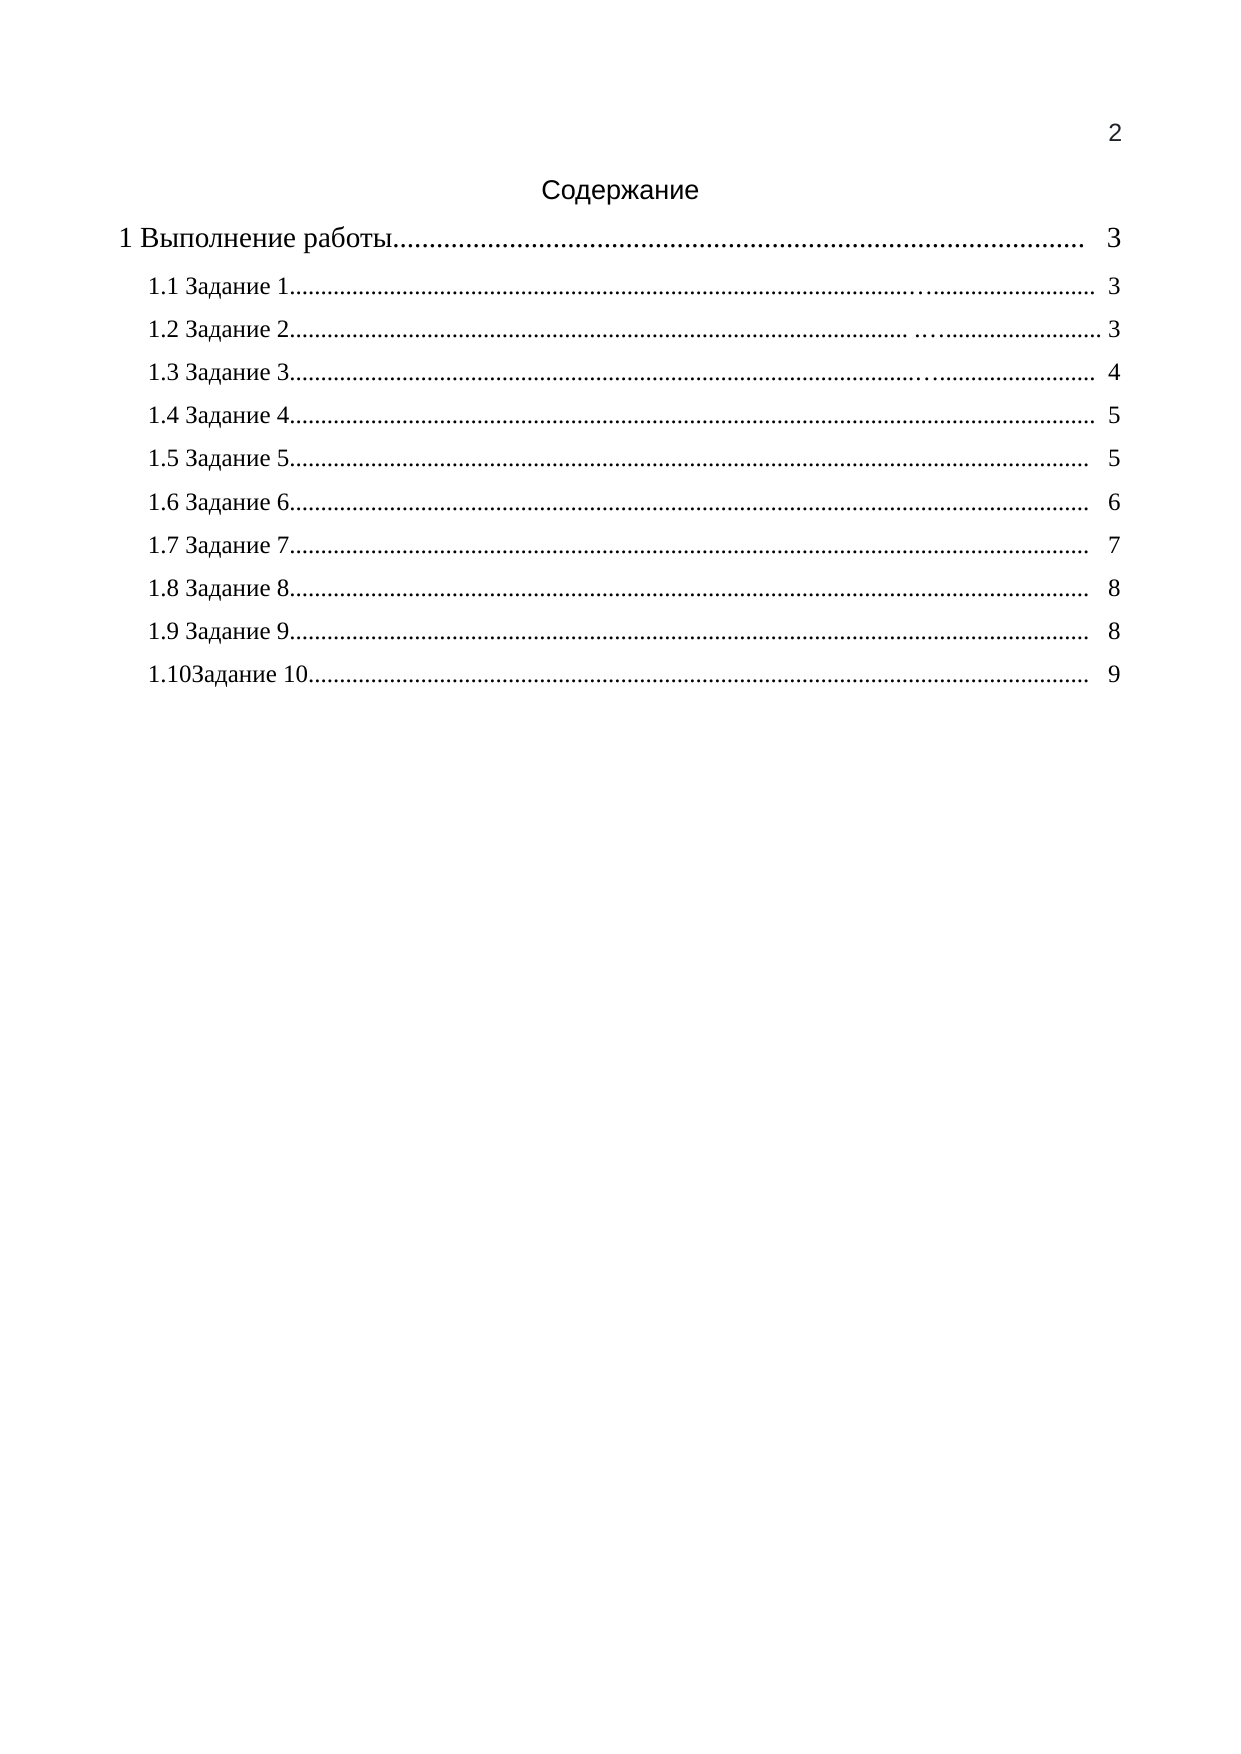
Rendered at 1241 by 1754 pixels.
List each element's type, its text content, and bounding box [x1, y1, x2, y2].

text 1.8 Задание 8................................................................................................................................ 8 [118, 573, 1122, 602]
text 1.7 Задание 7................................................................................................................................ 7 [118, 530, 1122, 558]
text 1.5 Задание 5................................................................................................................................ 5 [118, 443, 1122, 472]
text 1 Выполнение работы............................................................................................... 3 [118, 221, 1122, 254]
text 1.4 Задание 4................................................................................................................................. 5 [118, 400, 1122, 429]
text 1.6 Задание 6................................................................................................................................ 6 [118, 487, 1122, 515]
text 1.3 Задание 3....................................................................................................…......................... 4 [118, 357, 1122, 386]
text 1.2 Задание 2................................................................................................... .…......................... 3 [118, 314, 1122, 343]
text 1.9 Задание 9................................................................................................................................ 8 [118, 616, 1122, 645]
text Содержание [118, 174, 1122, 205]
text 1.1 Задание 1...................................................................................................….......................... 3 [118, 271, 1122, 300]
text 2 [118, 118, 1122, 147]
text 1.10Задание 10............................................................................................................................. 9 [118, 659, 1122, 688]
